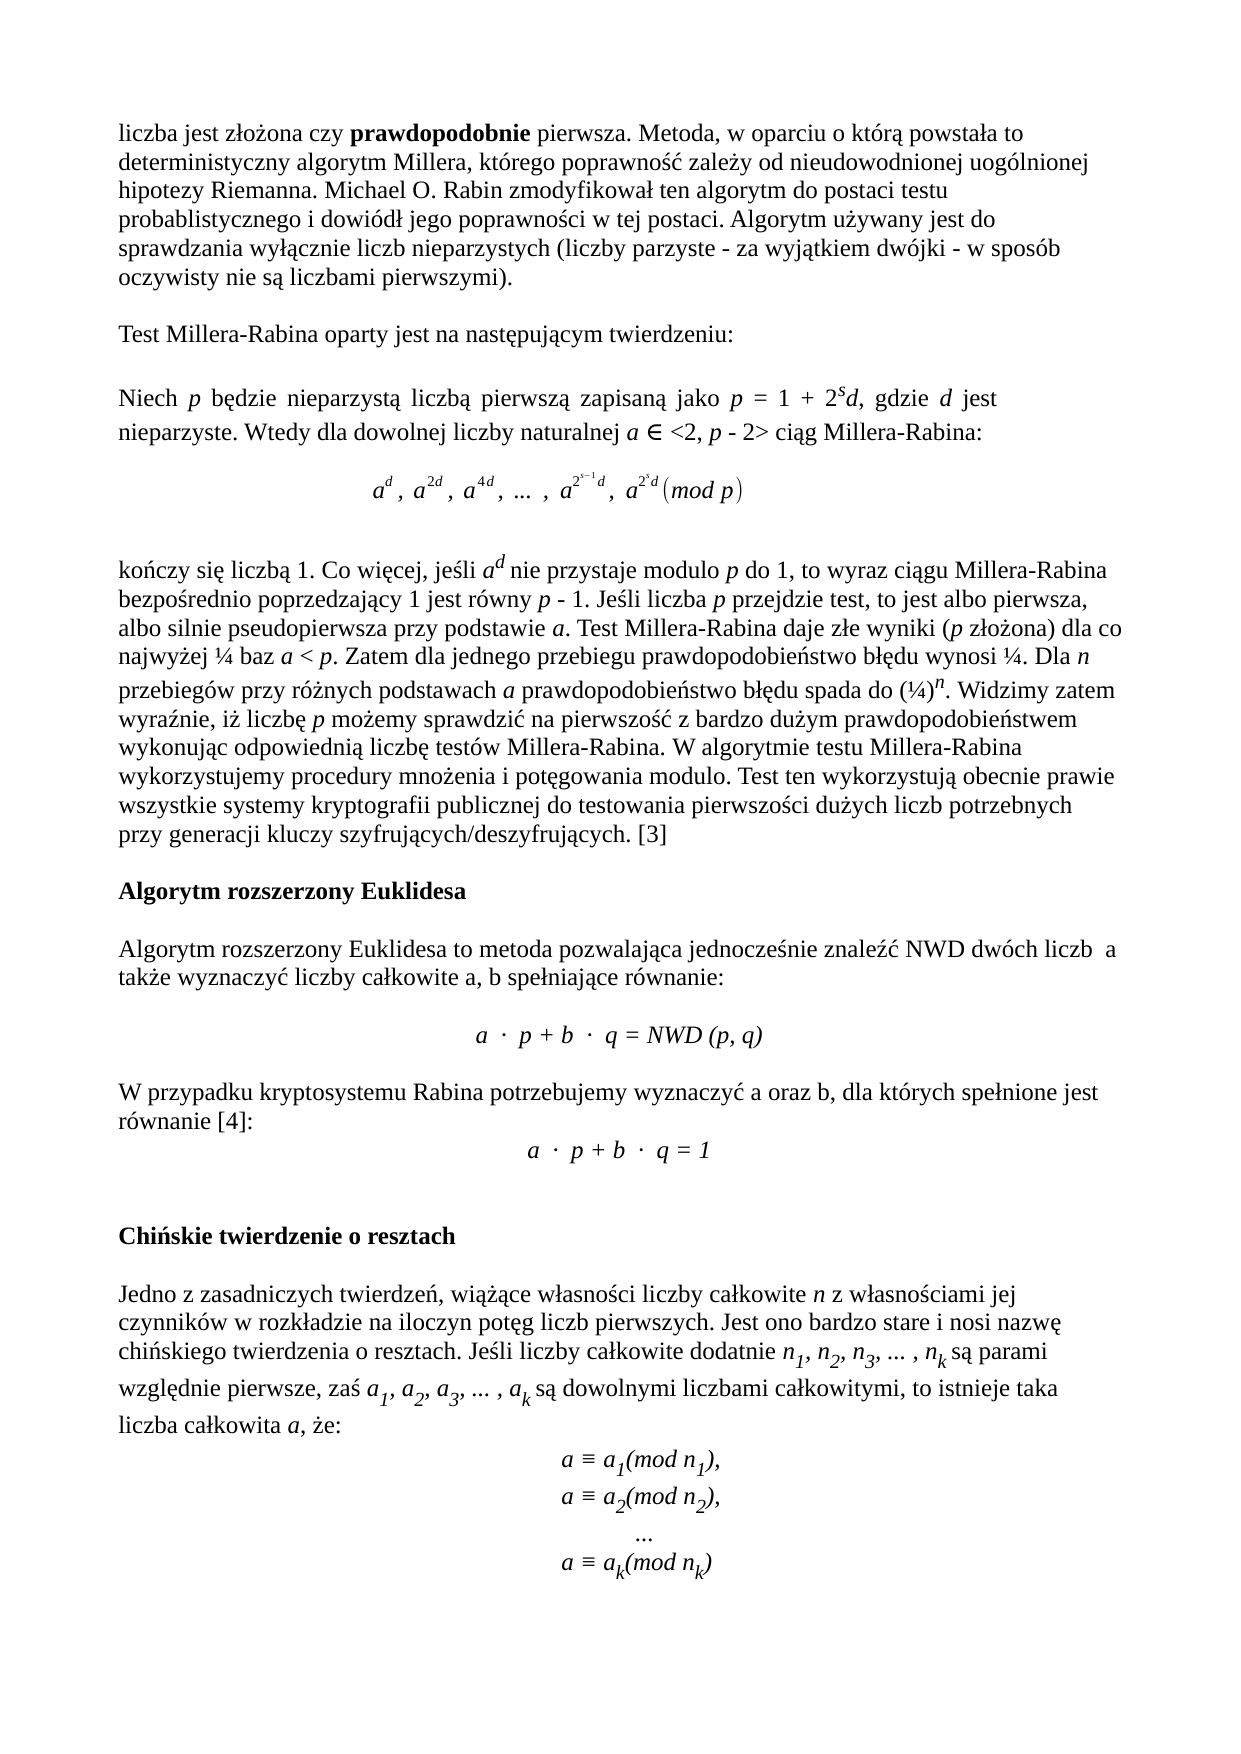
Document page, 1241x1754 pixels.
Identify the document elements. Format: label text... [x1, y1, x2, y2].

text liczba jest złożona czy prawdopodobnie pierwsza. Metoda, w oparciu o którą powstała to deterministyczny algorytm Millera, którego poprawność zależy od nieudowodnionej uogólnionej hipotezy Riemanna. Michael O. Rabin zmodyfikował ten algorytm do postaci testu probablistycznego i dowiódł jego poprawności w tej postaci. Algorytm używany jest do sprawdzania wyłącznie liczb nieparzystych (liczby parzyste - za wyjątkiem dwójki - w sposób oczywisty nie są liczbami pierwszymi). [118, 118, 1122, 291]
text a · p + b · q = 1 [118, 1135, 1122, 1164]
text Algorytm rozszerzony Euklidesa to metoda pozwalająca jednocześnie znaleźć NWD dwóch liczb a także wyznaczyć liczby całkowite a, b spełniające równanie: [118, 934, 1122, 991]
text Niech p będzie nieparzystą liczbą pierwszą zapisaną jako p = 1 + 2sd, gdzie d jest nieparzyste. Wtedy dla dowolnej liczby naturalnej a ∈ <2, p - 2> ciąg Millera-Rabina: [118, 378, 997, 446]
text Test Millera-Rabina oparty jest na następującym twierdzeniu: [118, 319, 1122, 348]
text kończy się liczbą 1. Co więcej, jeśli ad nie przystaje modulo p do 1, to wyraz ciągu Millera-Rabina bezpośrednio poprzedzający 1 jest równy p - 1. Jeśli liczba p przejdzie test, to jest albo pierwsza, albo silnie pseudopierwsza przy podstawie a. Test Millera-Rabina daje złe wyniki (p złożona) dla co najwyżej ¼ baz a < p. Zatem dla jednego przebiegu prawdopodobieństwo błędu wynosi ¼. Dla n przebiegów przy różnych podstawach a prawdopodobieństwo błędu spada do (¼)n. Widzimy zatem wyraźnie, iż liczbę p możemy sprawdzić na pierwszość z bardzo dużym prawdopodobieństwem wykonując odpowiednią liczbę testów Millera-Rabina. W algorytmie testu Millera-Rabina wykorzystujemy procedury mnożenia i potęgowania modulo. Test ten wykorzystują obecnie prawie wszystkie systemy kryptografii publicznej do testowania pierwszości dużych liczb potrzebnych przy generacji kluczy szyfrujących/deszyfrujących. [3] [118, 550, 1122, 847]
text a · p + b · q = NWD (p, q) [118, 1020, 1122, 1049]
text Algorytm rozszerzony Euklidesa [118, 876, 1122, 905]
text Chińskie twierdzenie o resztach [118, 1221, 1122, 1250]
text Jedno z zasadniczych twierdzeń, wiążące własności liczby całkowite n z własnościami jej czynników w rozkładzie na iloczyn potęg liczb pierwszych. Jest ono bardzo stare i nosi nazwę chińskiego twierdzenia o resztach. Jeśli liczby całkowite dodatnie n1, n2, n3, ... , nk są parami względnie pierwsze, zaś a1, a2, a3, ... , ak są dowolnymi liczbami całkowitymi, to istnieje taka liczba całkowita a, że: a ≡ a1(mod n1), a ≡ a2(mod n2), ... a ≡ ak(mod nk) [118, 1279, 1122, 1584]
text W przypadku kryptosystemu Rabina potrzebujemy wyznaczyć a oraz b, dla których spełnione jest równanie [4]: [118, 1077, 1122, 1135]
